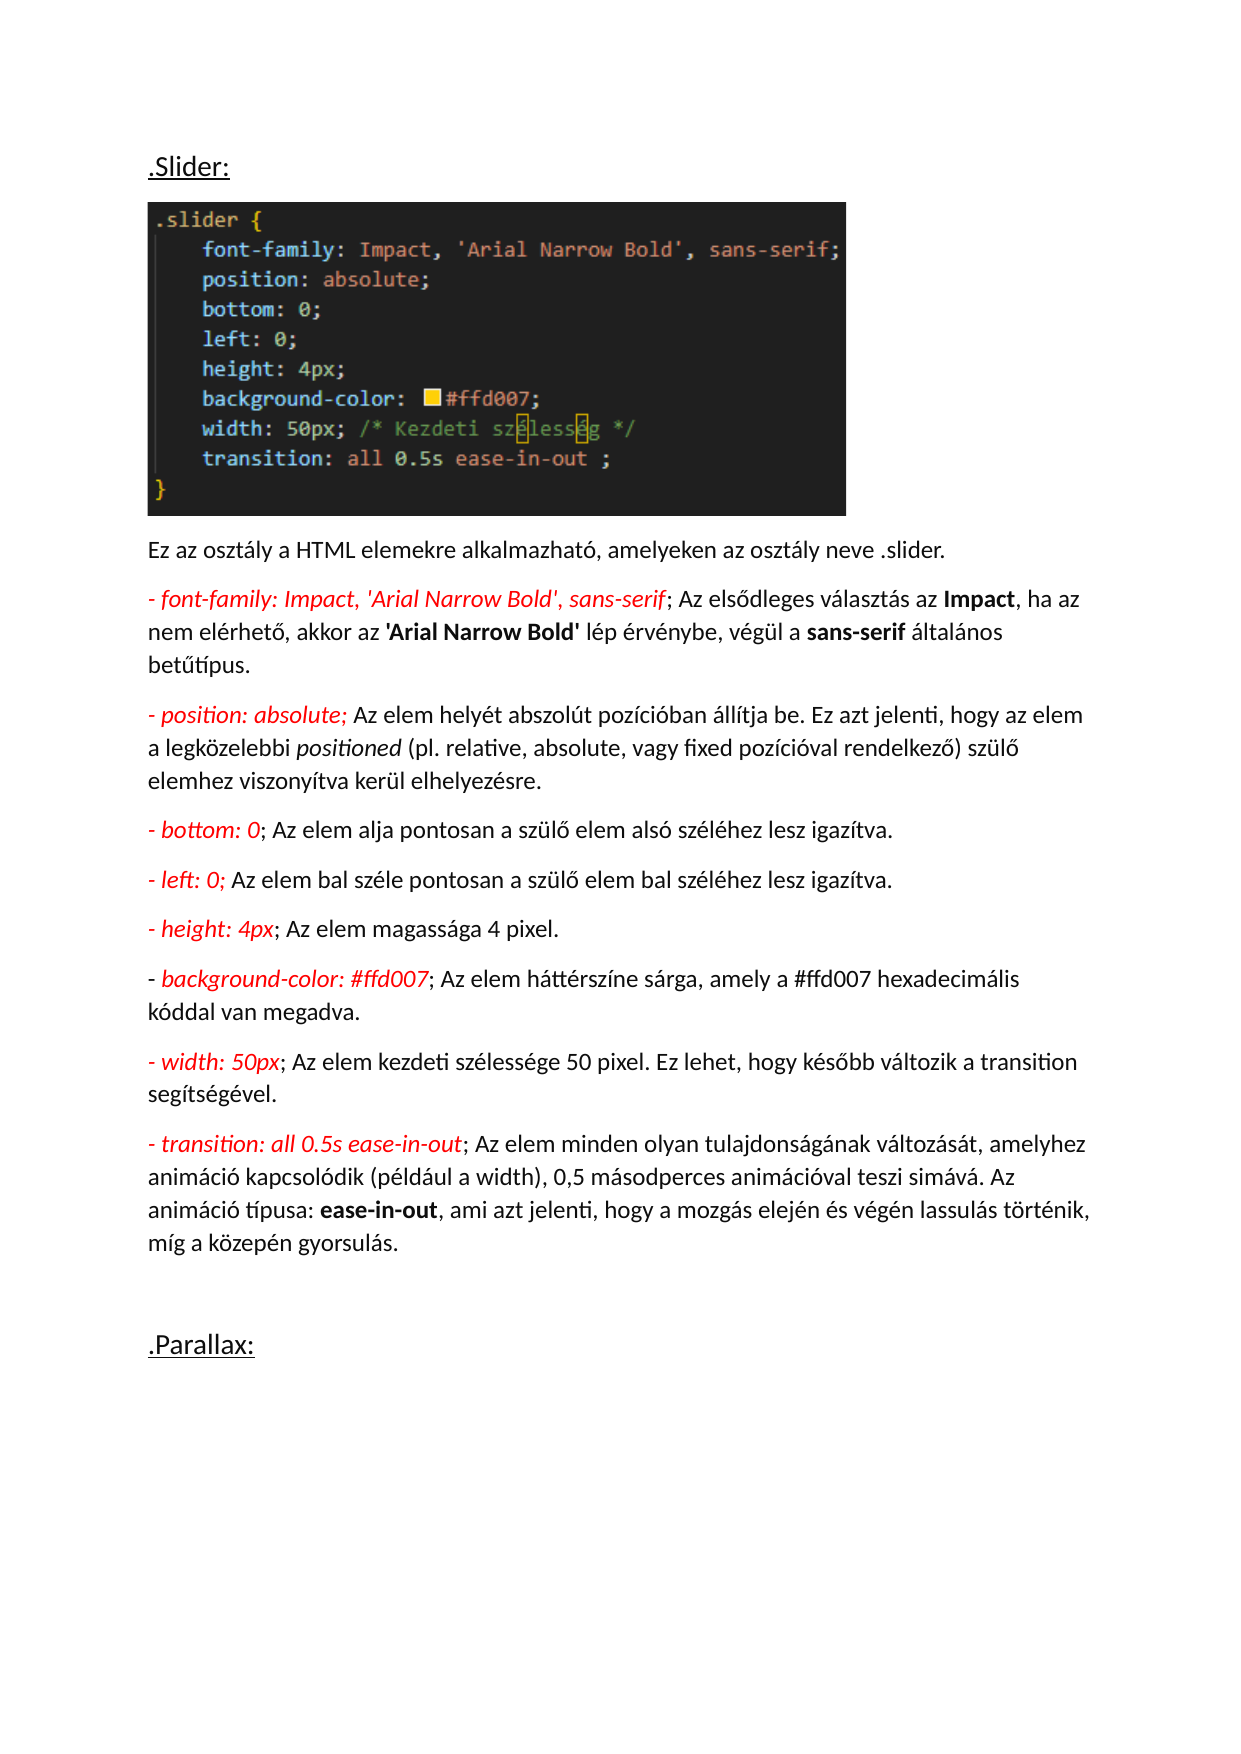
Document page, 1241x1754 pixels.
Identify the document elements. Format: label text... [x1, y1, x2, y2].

text .Slider: [148, 148, 1093, 183]
text - position: absolute; Az elem helyét abszolút pozícióban állítja be. Ez azt jelenti, hogy az elem a legközelebbi positioned (pl. relative, absolute, vagy fixed pozícióval rendelkező) szülő elemhez viszonyítva kerül elhelyezésre. [148, 699, 1093, 795]
text - width: 50px; Az elem kezdeti szélessége 50 pixel. Ez lehet, hogy később változik a transition segítségével. [148, 1046, 1093, 1109]
text - left: 0; Az elem bal széle pontosan a szülő elem bal széléhez lesz igazítva. [148, 864, 1093, 894]
picture [147, 202, 847, 516]
text - bottom: 0; Az elem alja pontosan a szülő elem alsó széléhez lesz igazítva. [148, 814, 1093, 845]
text - font-family: Impact, 'Arial Narrow Bold', sans-serif; Az elsődleges választás az Impact, ha az nem elérhető, akkor az 'Arial Narrow Bold' lép érvénybe, végül a sans-serif általános betűtípus. [148, 584, 1093, 680]
text - height: 4px; Az elem magassága 4 pixel. [148, 914, 1093, 944]
text .Parallax: [148, 1326, 1093, 1362]
text Ez az osztály a HTML elemekre alkalmazható, amelyeken az osztály neve .slider. [148, 534, 1093, 564]
text - transition: all 0.5s ease-in-out; Az elem minden olyan tulajdonságának változását, amelyhez animáció kapcsolódik (például a width), 0,5 másodperces animációval teszi simává. Az animáció típusa: ease-in-out, ami azt jelenti, hogy a mozgás elején és végén lassulás történik, míg a közepén gyorsulás. [148, 1128, 1093, 1257]
text - background-color: #ffd007; Az elem háttérszíne sárga, amely a #ffd007 hexadecimális kóddal van megadva. [148, 963, 1093, 1027]
